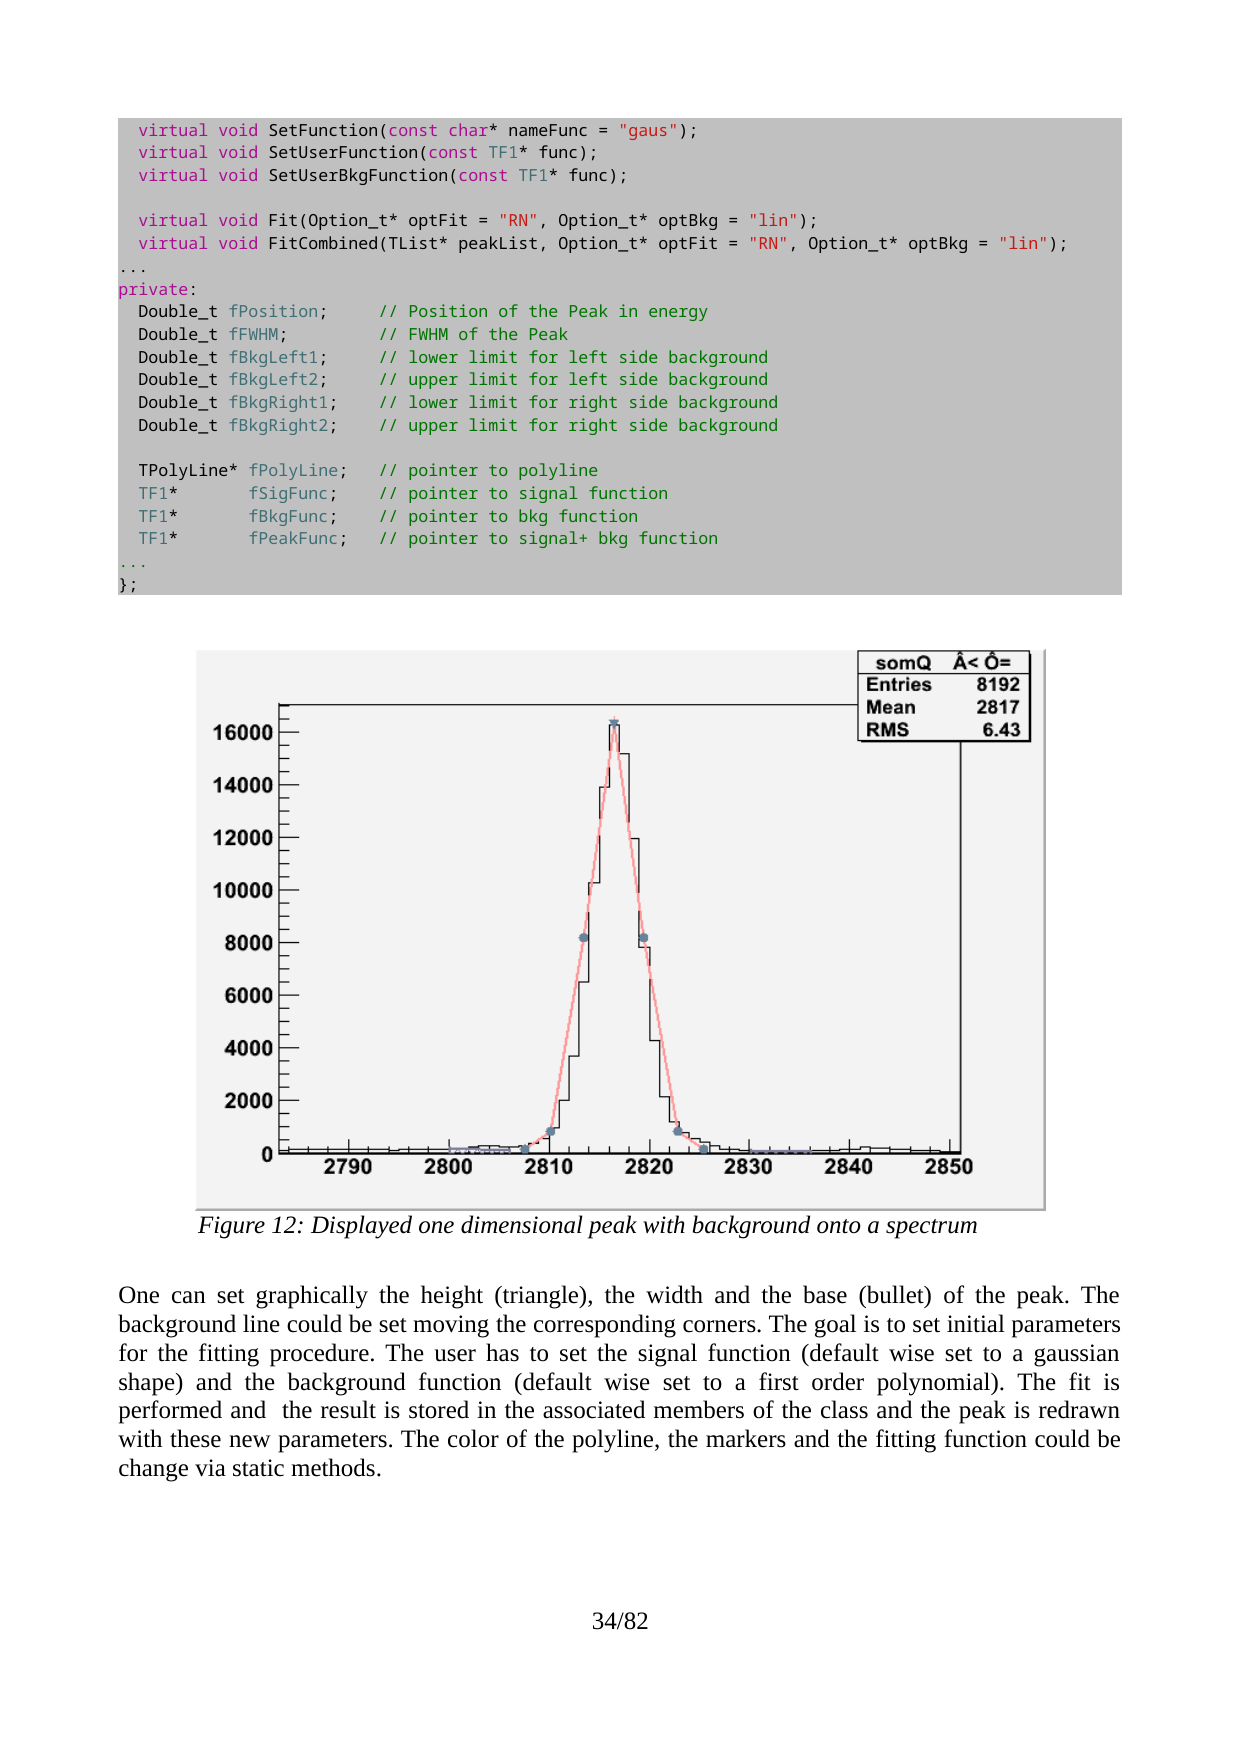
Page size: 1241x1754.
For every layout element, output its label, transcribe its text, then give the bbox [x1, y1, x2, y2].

text private: [118, 277, 1122, 300]
text Double_t fPosition; // Position of the Peak in energy [118, 300, 1122, 322]
text virtual void SetUserFunction(const TF1* func); [118, 141, 1122, 163]
text virtual void Fit(Option_t* optFit = "RN", Option_t* optBkg = "lin"); [118, 209, 1122, 232]
text ... [118, 549, 1122, 572]
text virtual void SetUserBkgFunction(const TF1* func); [118, 163, 1122, 186]
text Double_t fBkgRight1; // lower limit for right side background [118, 391, 1122, 413]
text ... [118, 254, 1122, 277]
text Double_t fBkgLeft2; // upper limit for left side background [118, 368, 1122, 391]
text TF1* fBkgFunc; // pointer to bkg function [118, 504, 1122, 527]
text TPolyLine* fPolyLine; // pointer to polyline [118, 459, 1122, 481]
text TF1* fSigFunc; // pointer to signal function [118, 481, 1122, 504]
text TF1* fPeakFunc; // pointer to signal+ bkg function [118, 527, 1122, 549]
text Double_t fBkgLeft1; // lower limit for left side background [118, 345, 1122, 368]
text }; [118, 572, 1122, 595]
text virtual void FitCombined(TList* peakList, Option_t* optFit = "RN", Option_t* optBkg = "lin"); [118, 232, 1122, 254]
picture [194, 648, 1046, 1211]
text virtual void SetFunction(const char* nameFunc = "gaus"); [118, 118, 1122, 141]
text One can set graphically the height (triangle), the width and the base (bullet) of the peak. The background line could be set moving the corresponding corners. The goal is to set initial parameters for the fitting procedure. The user has to set the signal function (default wise set to a gaussian shape) and the background function (default wise set to a first order polynomial). The fit is performed and the result is stored in the associated members of the class and the peak is redrawn with these new parameters. The color of the polyline, the markers and the fitting function could be change via static methods. [118, 1281, 1122, 1482]
text Double_t fBkgRight2; // upper limit for right side background [118, 413, 1122, 436]
text Double_t fFWHM; // FWHM of the Peak [118, 322, 1122, 345]
text Figure 12: Displayed one dimensional peak with background onto a spectrum [198, 1211, 1042, 1239]
